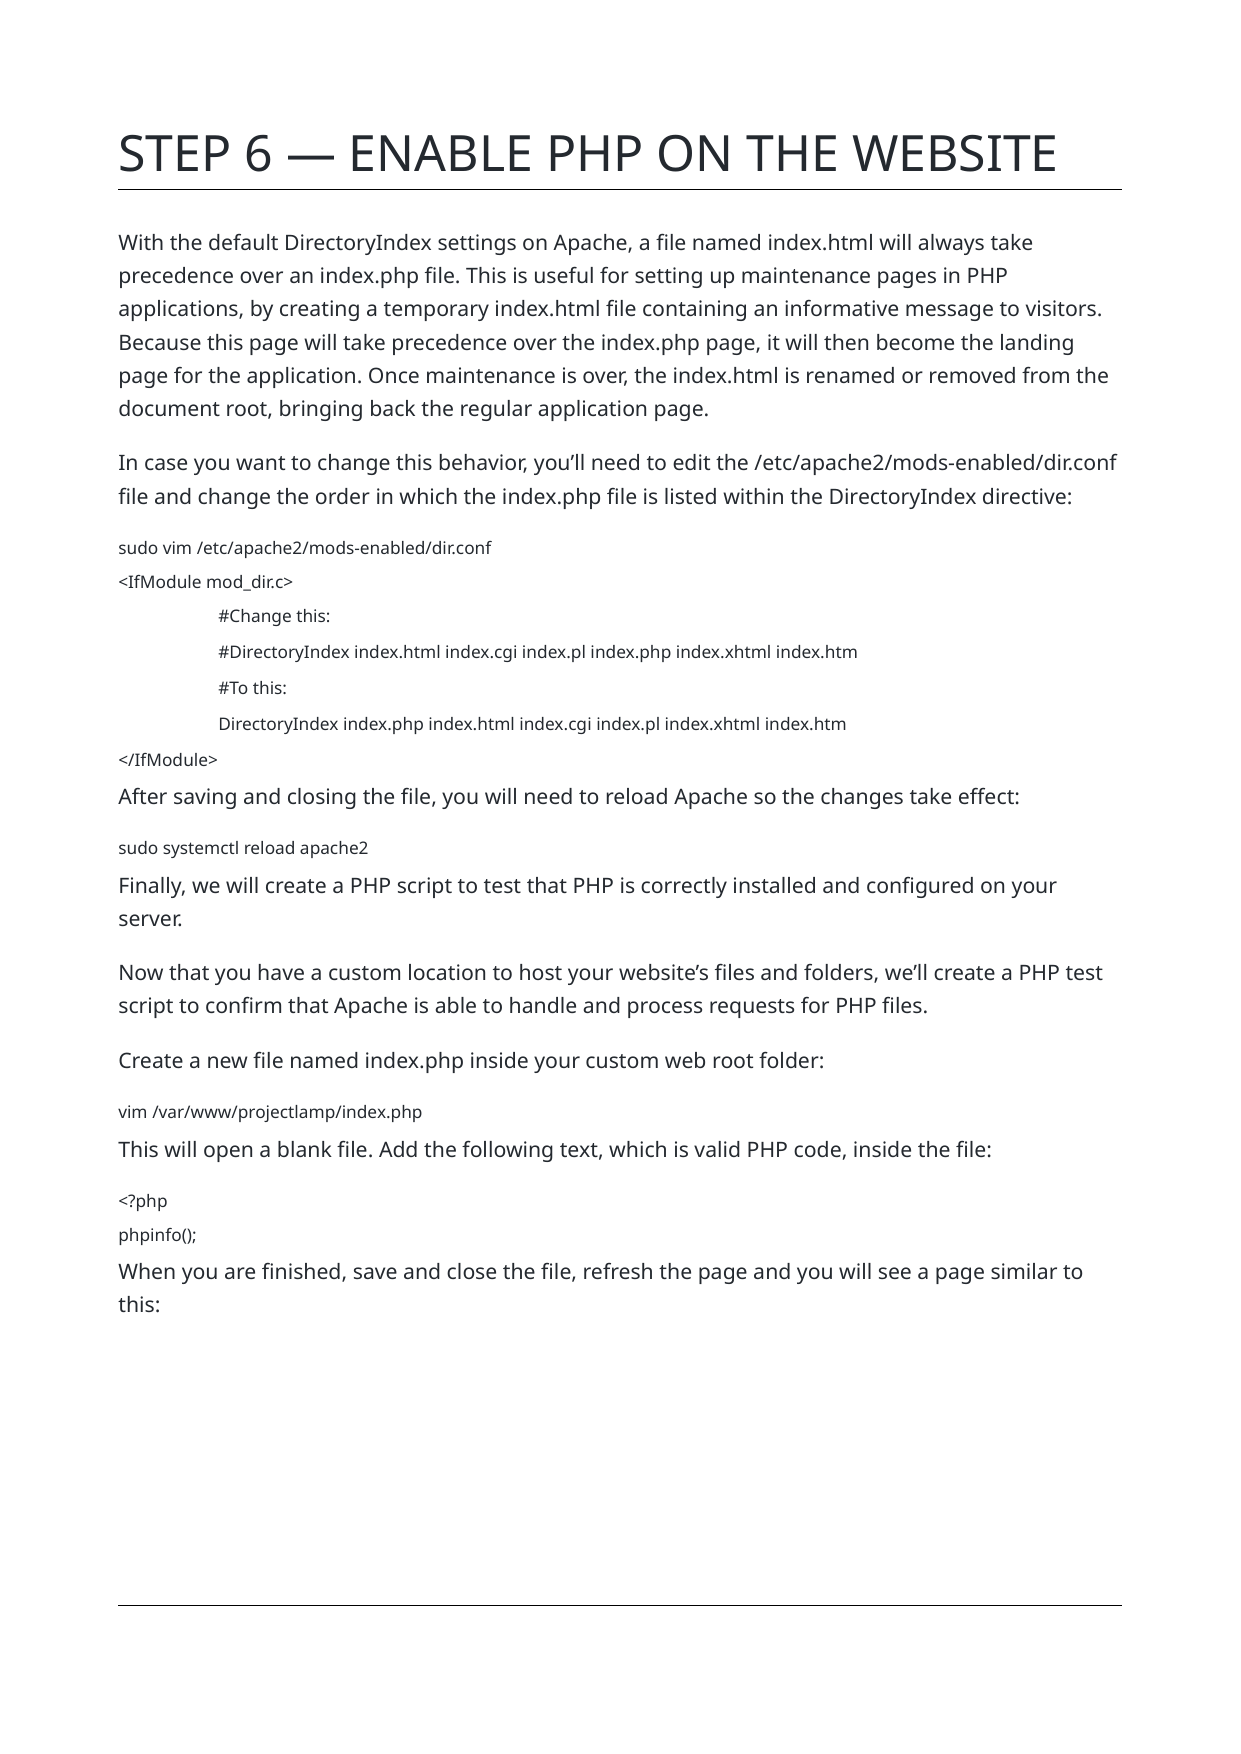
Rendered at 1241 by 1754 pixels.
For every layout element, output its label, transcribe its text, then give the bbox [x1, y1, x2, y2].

text sudo systemctl reload apache2 [118, 836, 1122, 860]
text DirectoryIndex index.php index.html index.cgi index.pl index.xhtml index.htm [118, 712, 1122, 737]
subtitle STEP 6 — ENABLE PHP ON THE WEBSITE [118, 118, 1122, 189]
text This will open a blank file. Add the following text, which is valid PHP code, inside the file: [118, 1134, 1122, 1163]
text </IfModule> [118, 748, 1122, 771]
text sudo vim /etc/apache2/mods-enabled/dir.conf [118, 536, 1122, 559]
text Create a new file named index.php inside your custom web root folder: [118, 1046, 1122, 1075]
text #To this: [118, 676, 1122, 701]
text phpinfo(); [118, 1223, 1122, 1246]
text When you are finished, save and close the file, refresh the page and you will see a page similar to this: [118, 1257, 1122, 1319]
text With the default DirectoryIndex settings on Apache, a file named index.html will always take precedence over an index.php file. This is useful for setting up maintenance pages in PHP applications, by creating a temporary index.html file containing an informative message to visitors. Because this page will take precedence over the index.php page, it will then become the landing page for the application. Once maintenance is over, the index.html is renamed or removed from the document root, bringing back the regular application page. [118, 227, 1122, 423]
text <?php [118, 1189, 1122, 1212]
text #Change this: [118, 604, 1122, 629]
text <IfModule mod_dir.c> [118, 570, 1122, 593]
text vim /var/www/projectlamp/index.php [118, 1100, 1122, 1124]
text In case you want to change this behavior, you’ll need to edit the /etc/apache2/mods-enabled/dir.conf file and change the order in which the index.php file is listed within the DirectoryIndex directive: [118, 448, 1122, 510]
text Finally, we will create a PHP script to test that PHP is correctly installed and configured on your server. [118, 870, 1122, 932]
text Now that you have a custom location to host your website’s files and folders, we’ll create a PHP test script to confirm that Apache is able to handle and process requests for PHP files. [118, 958, 1122, 1020]
text #DirectoryIndex index.html index.cgi index.pl index.php index.xhtml index.htm [118, 640, 1122, 665]
text After saving and closing the file, you will need to reload Apache so the changes take effect: [118, 782, 1122, 811]
